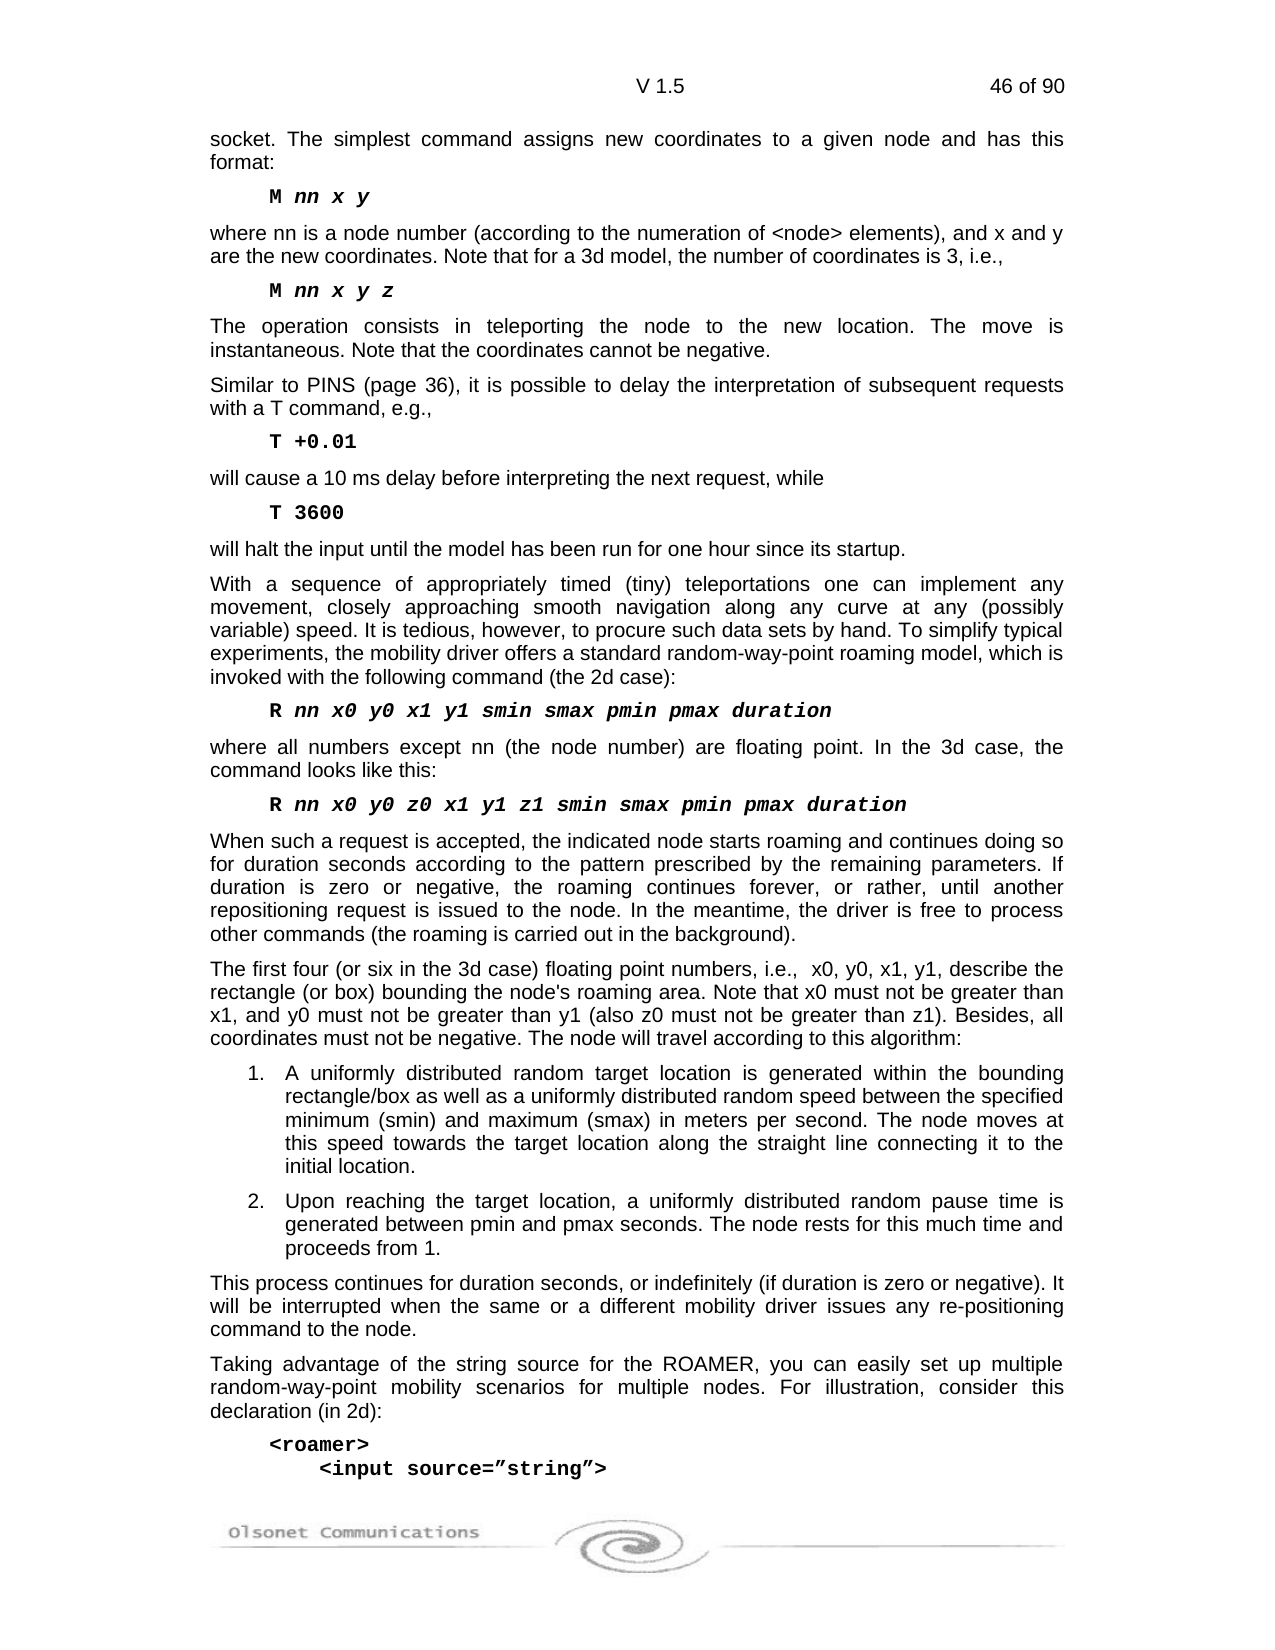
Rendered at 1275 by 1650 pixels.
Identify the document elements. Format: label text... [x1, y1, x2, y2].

text M nn x y [269, 186, 1065, 209]
text socket. The simplest command assigns new coordinates to a given node and has this format: [210, 128, 1065, 174]
text Similar to PINS (page 37), it is possible to delay the interpretation of subsequent requests with a T command, e.g., [210, 373, 1065, 420]
text R nn x0 y0 z0 x1 y1 z1 smin smax pmin pmax duration [269, 794, 1065, 817]
text The operation consists in teleporting the node to the new location. The move is instantaneous. Note that the coordinates cannot be negative. [210, 315, 1065, 361]
text will cause a 10 ms delay before interpreting the next request, while [210, 467, 1065, 490]
text <input source=”string”> [269, 1458, 1065, 1481]
picture [210, 1504, 1065, 1596]
list Upon reaching the target location, a uniformly distributed random pause time is generated between pmin and pmax seconds. The node rests for this much time and proceeds from 1. [247, 1190, 1065, 1259]
text will halt the input until the model has been run for one hour since its startup. [210, 537, 1065, 561]
text <roamer> [269, 1434, 1065, 1458]
text Taking advantage of the string source for the ROAMER, you can easily set up multiple random-way-point mobility scenarios for multiple nodes. For illustration, consider this declaration (in 2d): [210, 1353, 1065, 1422]
text T +0.01 [269, 431, 1065, 455]
text where all numbers except nn (the node number) are floating point. In the 3d case, the command looks like this: [210, 736, 1065, 782]
list A uniformly distributed random target location is generated within the bounding rectangle/box as well as a uniformly distributed random speed between the specified minimum (smin) and maximum (smax) in meters per second. The node moves at this speed towards the target location along the straight line connecting it to the initial location. [247, 1062, 1065, 1178]
text With a sequence of appropriately timed (tiny) teleportations one can implement any movement, closely approaching smooth navigation along any curve at any (possibly variable) speed. It is tedious, however, to procure such data sets by hand. To simplify typical experiments, the mobility driver offers a standard random-way-point roaming model, which is invoked with the following command (the 2d case): [210, 572, 1065, 688]
text The first four (or six in the 3d case) floating point numbers, i.e., x0, y0, x1, y1, describe the rectangle (or box) bounding the node's roaming area. Note that x0 must not be greater than x1, and y0 must not be greater than y1 (also z0 must not be greater than z1). Besides, all coordinates must not be negative. The node will travel according to this algorithm: [210, 957, 1065, 1050]
text where nn is a node number (according to the numeration of <node> elements), and x and y are the new coordinates. Note that for a 3d model, the number of coordinates is 3, i.e., [210, 221, 1065, 268]
text R nn x0 y0 x1 y1 smin smax pmin pmax duration [269, 700, 1065, 724]
text T 3600 [269, 502, 1065, 526]
text This process continues for duration seconds, or indefinitely (if duration is zero or negative). It will be interrupted when the same or a different mobility driver issues any re-positioning command to the node. [210, 1271, 1065, 1341]
text M nn x y z [269, 279, 1065, 303]
text When such a request is accepted, the indicated node starts roaming and continues doing so for duration seconds according to the pattern prescribed by the remaining parameters. If duration is zero or negative, the roaming continues forever, or rather, until another repositioning request is issued to the node. In the meantime, the driver is free to process other commands (the roaming is carried out in the background). [210, 829, 1065, 945]
